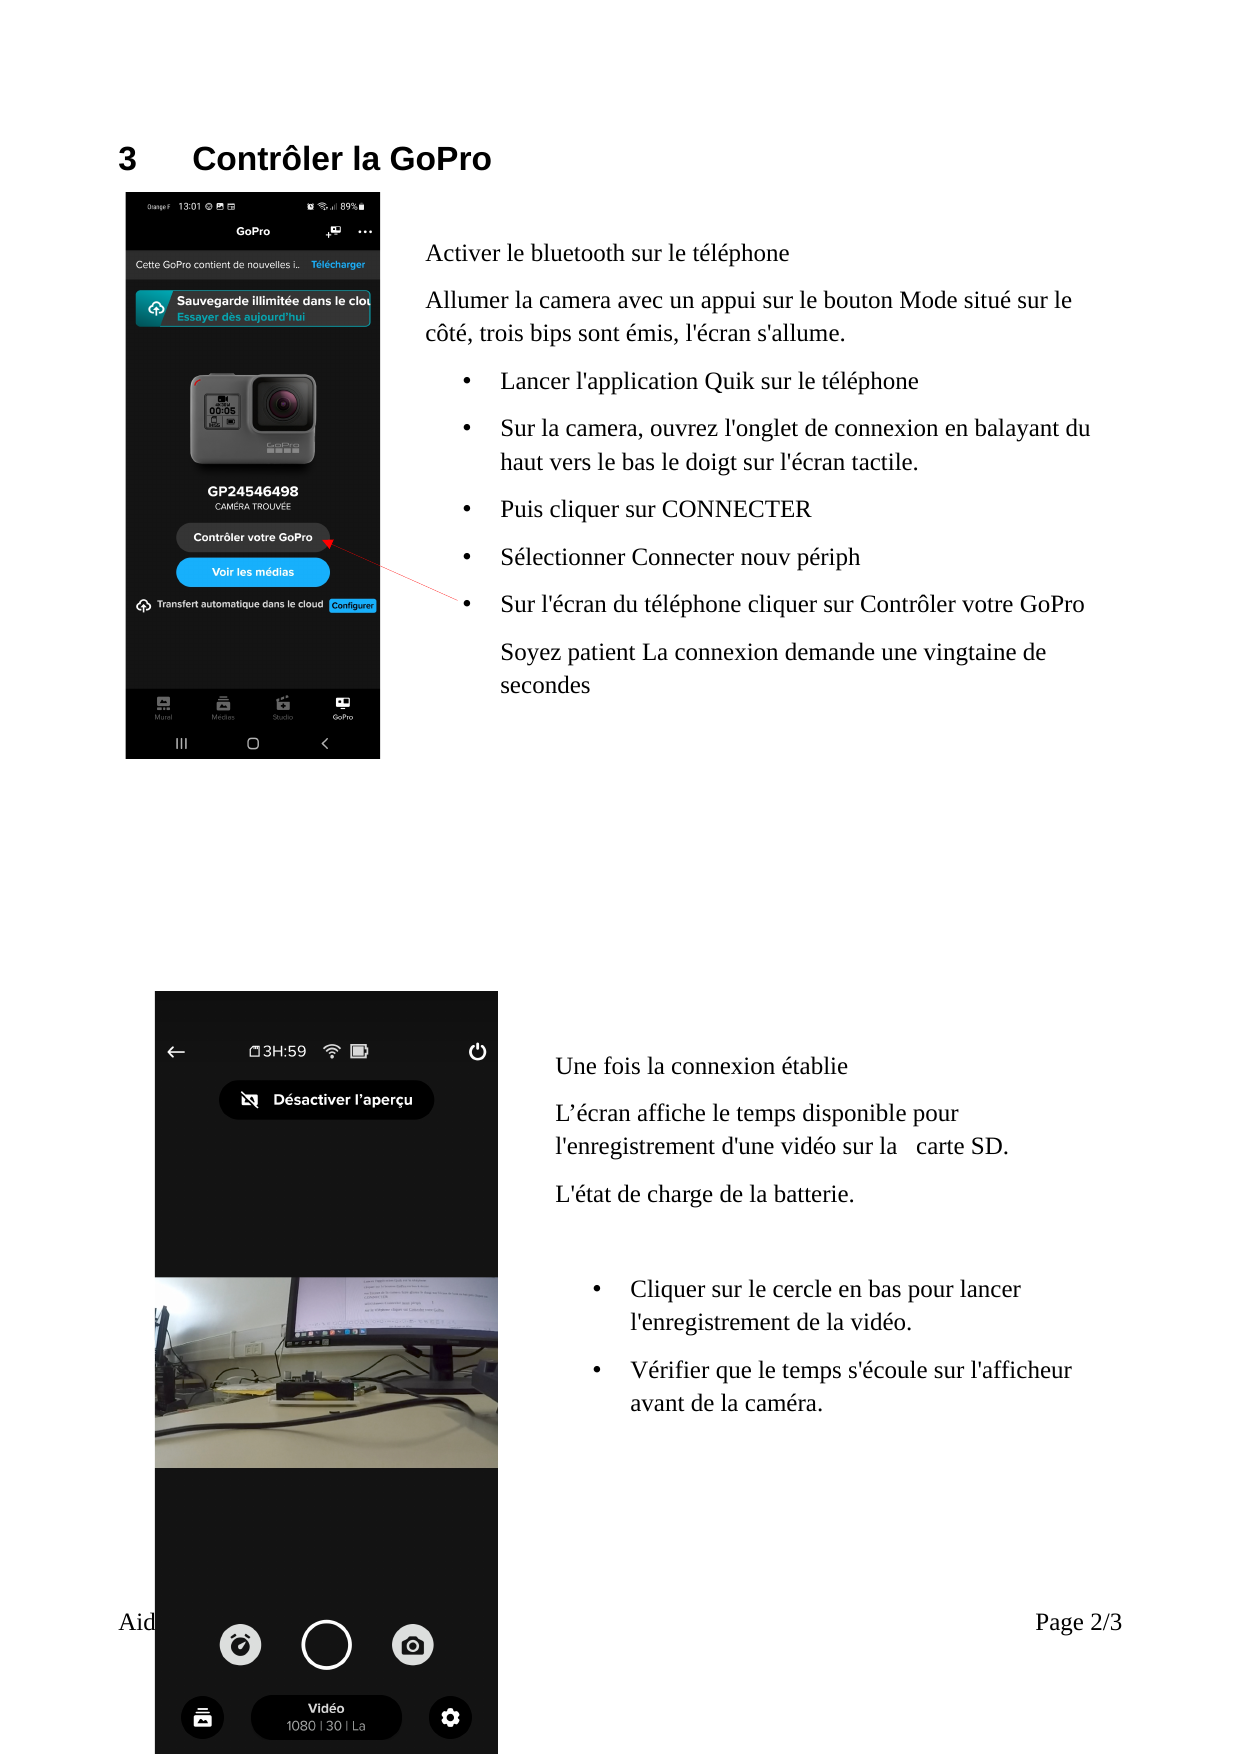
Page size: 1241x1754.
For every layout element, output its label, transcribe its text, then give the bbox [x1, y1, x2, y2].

text Allumer la camera avec un appui sur le bouton Mode situé sur le côté, trois bips sont émis, l'écran s'allume. [425, 285, 1122, 347]
text Une fois la connexion établie [555, 1051, 1122, 1079]
list Puis cliquer sur CONNECTER [463, 494, 1122, 523]
list Vérifier que le temps s'écoule sur l'afficheur avant de la caméra. [593, 1355, 1122, 1417]
list Sur l'écran du téléphone cliquer sur Contrôler votre GoPro [463, 589, 1122, 618]
text L’écran affiche le temps disponible pour l'enregistrement d'une vidéo sur la carte SD. [555, 1098, 1122, 1160]
picture [154, 991, 498, 1754]
picture [125, 192, 381, 759]
list Sur la camera, ouvrez l'onglet de connexion en balayant du haut vers le bas le doigt sur l'écran tactile. [463, 413, 1122, 475]
list Cliquer sur le cercle en bas pour lancer l'enregistrement de la vidéo. [593, 1274, 1122, 1336]
text Activer le bluetooth sur le téléphone [425, 238, 1122, 266]
list Sélectionner Connecter nouv périph [463, 542, 1122, 571]
subtitle Contrôler la GoPro [118, 139, 1122, 178]
text L'état de charge de la batterie. [555, 1179, 1122, 1208]
list Lancer l'application Quik sur le téléphone [463, 366, 1122, 395]
list Soyez patient La connexion demande une vingtaine de secondes [463, 637, 1122, 699]
